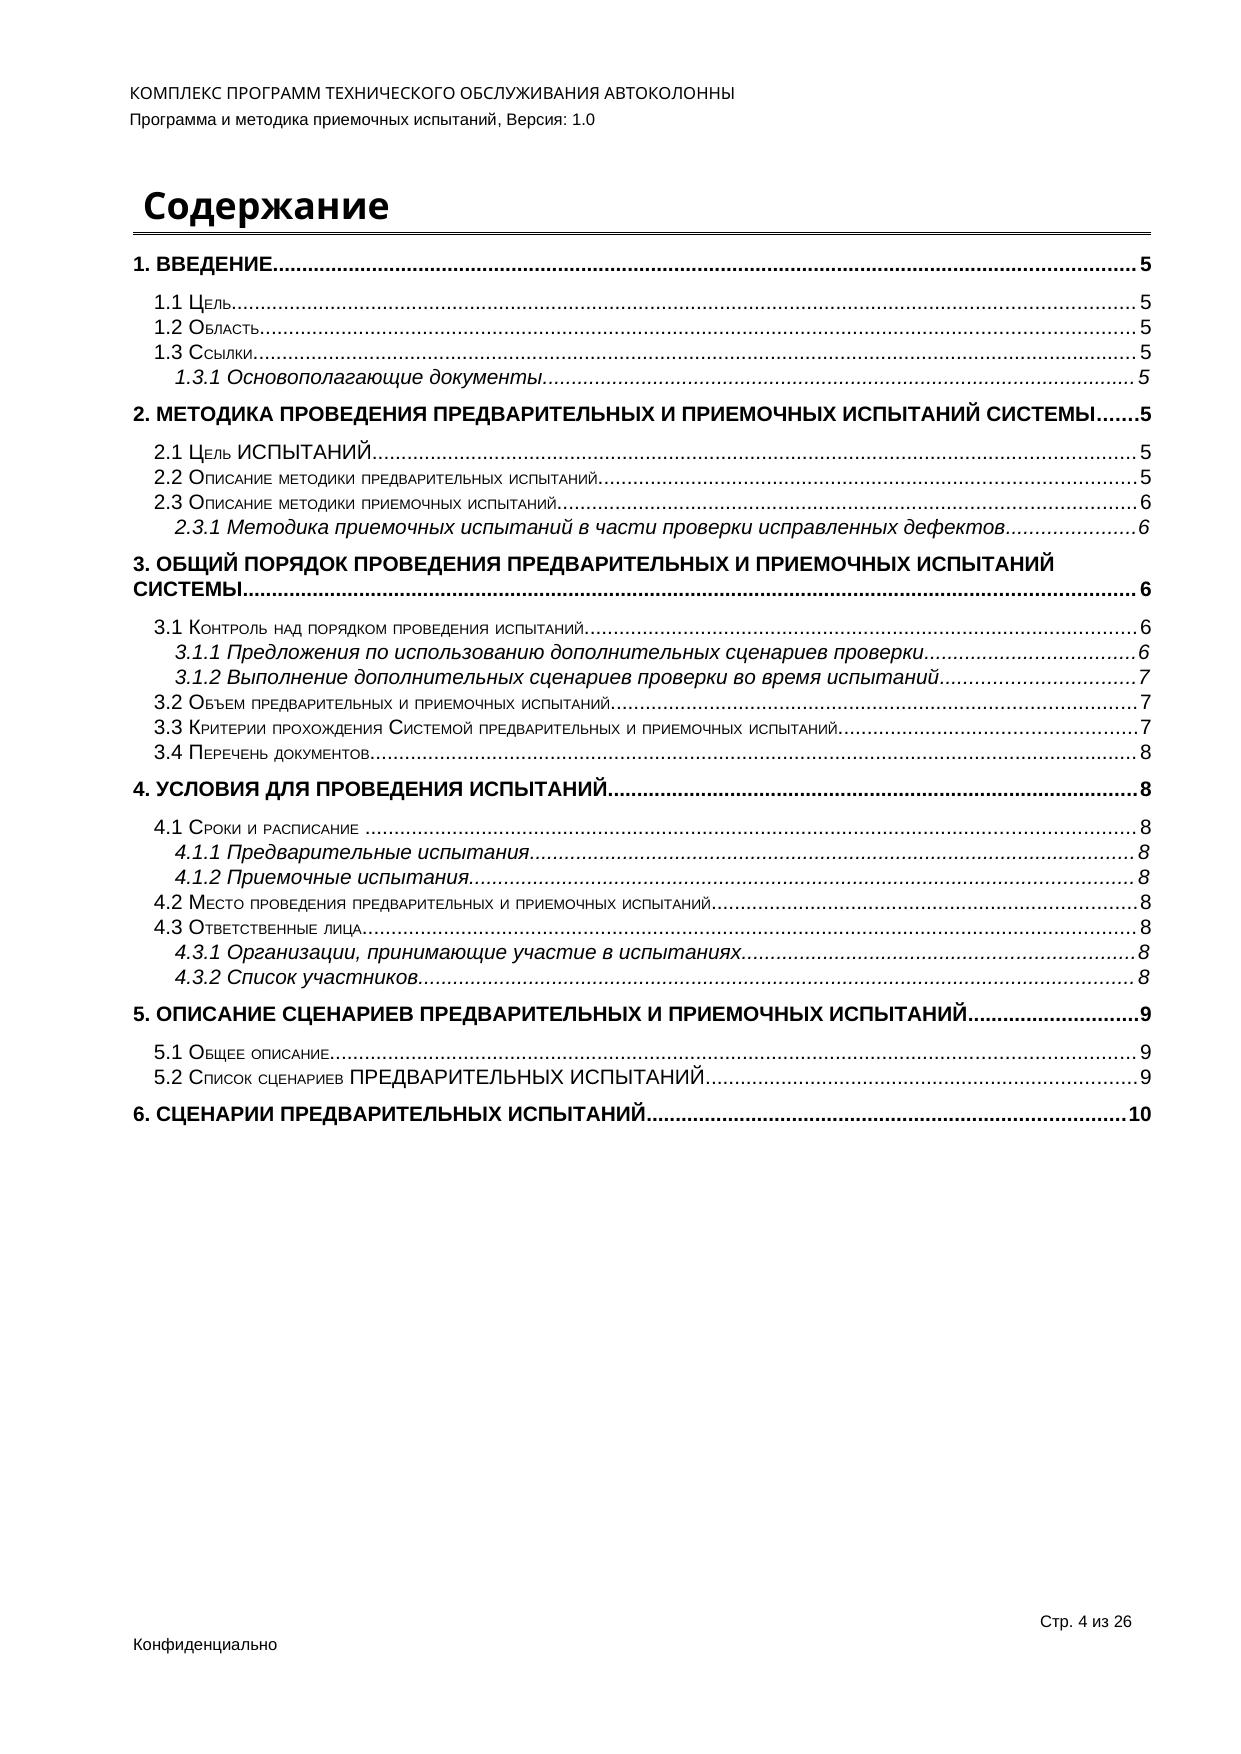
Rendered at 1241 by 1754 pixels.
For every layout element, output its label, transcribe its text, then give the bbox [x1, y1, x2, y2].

text 3. Общий порядок проведения предварительных и приемочных испытаний Системы 6 [133, 551, 1151, 601]
text 1.3.1 Основополагающие документы 5 [174, 364, 1151, 389]
text 2.1 Цель ИСПЫТАНИЙ 5 [154, 439, 1151, 464]
text 2.3.1 Методика приемочных испытаний в части проверки исправленных дефектов 6 [174, 514, 1151, 539]
text 4.1.1 Предварительные испытания 8 [174, 839, 1151, 864]
text 4.1 Сроки и расписание 8 [154, 814, 1151, 839]
text 3.1.1 Предложения по использованию дополнительных сценариев проверки 6 [174, 639, 1151, 664]
text 1. Введение 5 [133, 251, 1151, 276]
text 3.1.2 Выполнение дополнительных сценариев проверки во время испытаний 7 [174, 664, 1151, 689]
text 3.2 Объем предварительных и приемочных испытаний 7 [154, 689, 1151, 714]
text 4. Условия для проведения испытаний 8 [133, 776, 1151, 801]
text 1.1 Цель 5 [154, 289, 1151, 314]
text 6. Сценарии предварительных испытаний 10 [133, 1101, 1151, 1126]
text 4.3 Ответственные лица 8 [154, 914, 1151, 939]
text 5. Описание Сценариев предварительных и приемочных испытаний 9 [133, 1001, 1151, 1026]
text 1.2 Область 5 [154, 314, 1151, 339]
title Содержание [133, 179, 1151, 232]
text 3.1 Контроль над порядком проведения испытаний 6 [154, 614, 1151, 639]
text 4.3.2 Список участников 8 [174, 964, 1151, 989]
text 2. Методика проведения предварительных и приемочных испытаний Системы 5 [133, 401, 1151, 426]
text 3.3 Критерии прохождения Системой предварительных и приемочных испытаний 7 [154, 714, 1151, 739]
text 1.3 Ссылки 5 [154, 339, 1151, 364]
text 5.1 Общее описание 9 [154, 1039, 1151, 1064]
text 5.2 Список сценариев ПРЕДВАРИТЕЛЬНЫХ ИСПЫТАНИЙ 9 [154, 1064, 1151, 1089]
text 2.2 Описание методики предварительных испытаний 5 [154, 464, 1151, 489]
text 4.1.2 Приемочные испытания 8 [174, 864, 1151, 889]
text 3.4 Перечень документов 8 [154, 739, 1151, 764]
text 2.3 Описание методики приемочных испытаний 6 [154, 489, 1151, 514]
text 4.3.1 Организации, принимающие участие в испытаниях 8 [174, 939, 1151, 964]
text 4.2 Место проведения предварительных и приемочных испытаний 8 [154, 889, 1151, 914]
